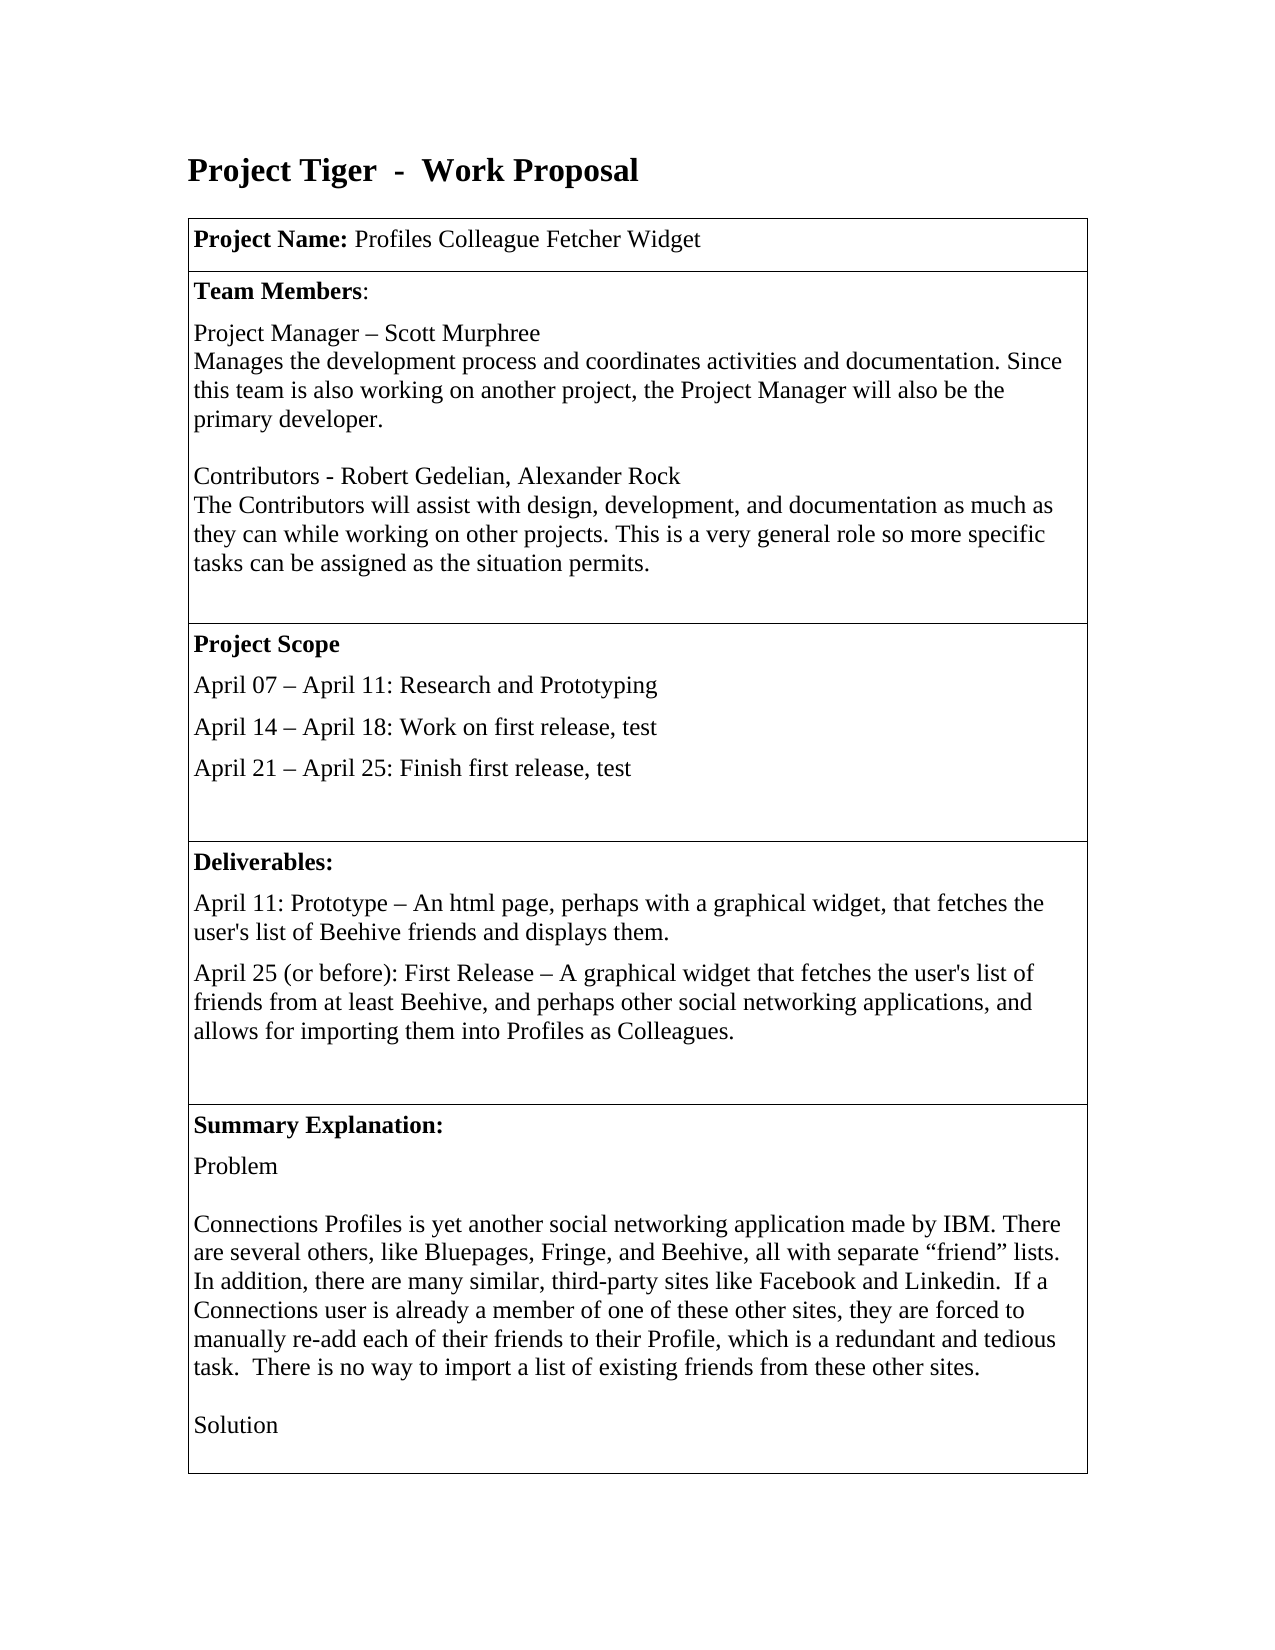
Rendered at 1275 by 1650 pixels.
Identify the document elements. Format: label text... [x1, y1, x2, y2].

table_cell Summary Explanation: Problem Connections Profiles is yet another social networking application made by IBM. There are several others, like Bluepages, Fringe, and Beehive, all with separate “friend” lists. In addition, there are many similar, third-party sites like Facebook and Linkedin. If a Connections user is already a member of one of these other sites, they are forced to manually re-add each of their friends to their Profile, which is a redundant and tedious task. There is no way to import a list of existing friends from these other sites. Solution [189, 1105, 1087, 1473]
table_header Project Name: Profiles Colleague Fetcher Widget [189, 219, 1087, 271]
table_cell Deliverables: April 11: Prototype – An html page, perhaps with a graphical widget, that fetches the user's list of Beehive friends and displays them. April 25 (or before): First Release – A graphical widget that fetches the user's list of friends from at least Beehive, and perhaps other social networking applications, and allows for importing them into Profiles as Colleagues. [189, 842, 1087, 1104]
table_cell Team Members: Project Manager – Scott Murphree Manages the development process and coordinates activities and documentation. Since this team is also working on another project, the Project Manager will also be the primary developer. Contributors - Robert Gedelian, Alexander Rock The Contributors will assist with design, development, and documentation as much as they can while working on other projects. This is a very general role so more specific tasks can be assigned as the situation permits. [189, 272, 1087, 623]
table_cell Project Scope April 07 – April 11: Research and Prototyping April 14 – April 18: Work on first release, test April 21 – April 25: Finish first release, test [189, 624, 1087, 841]
